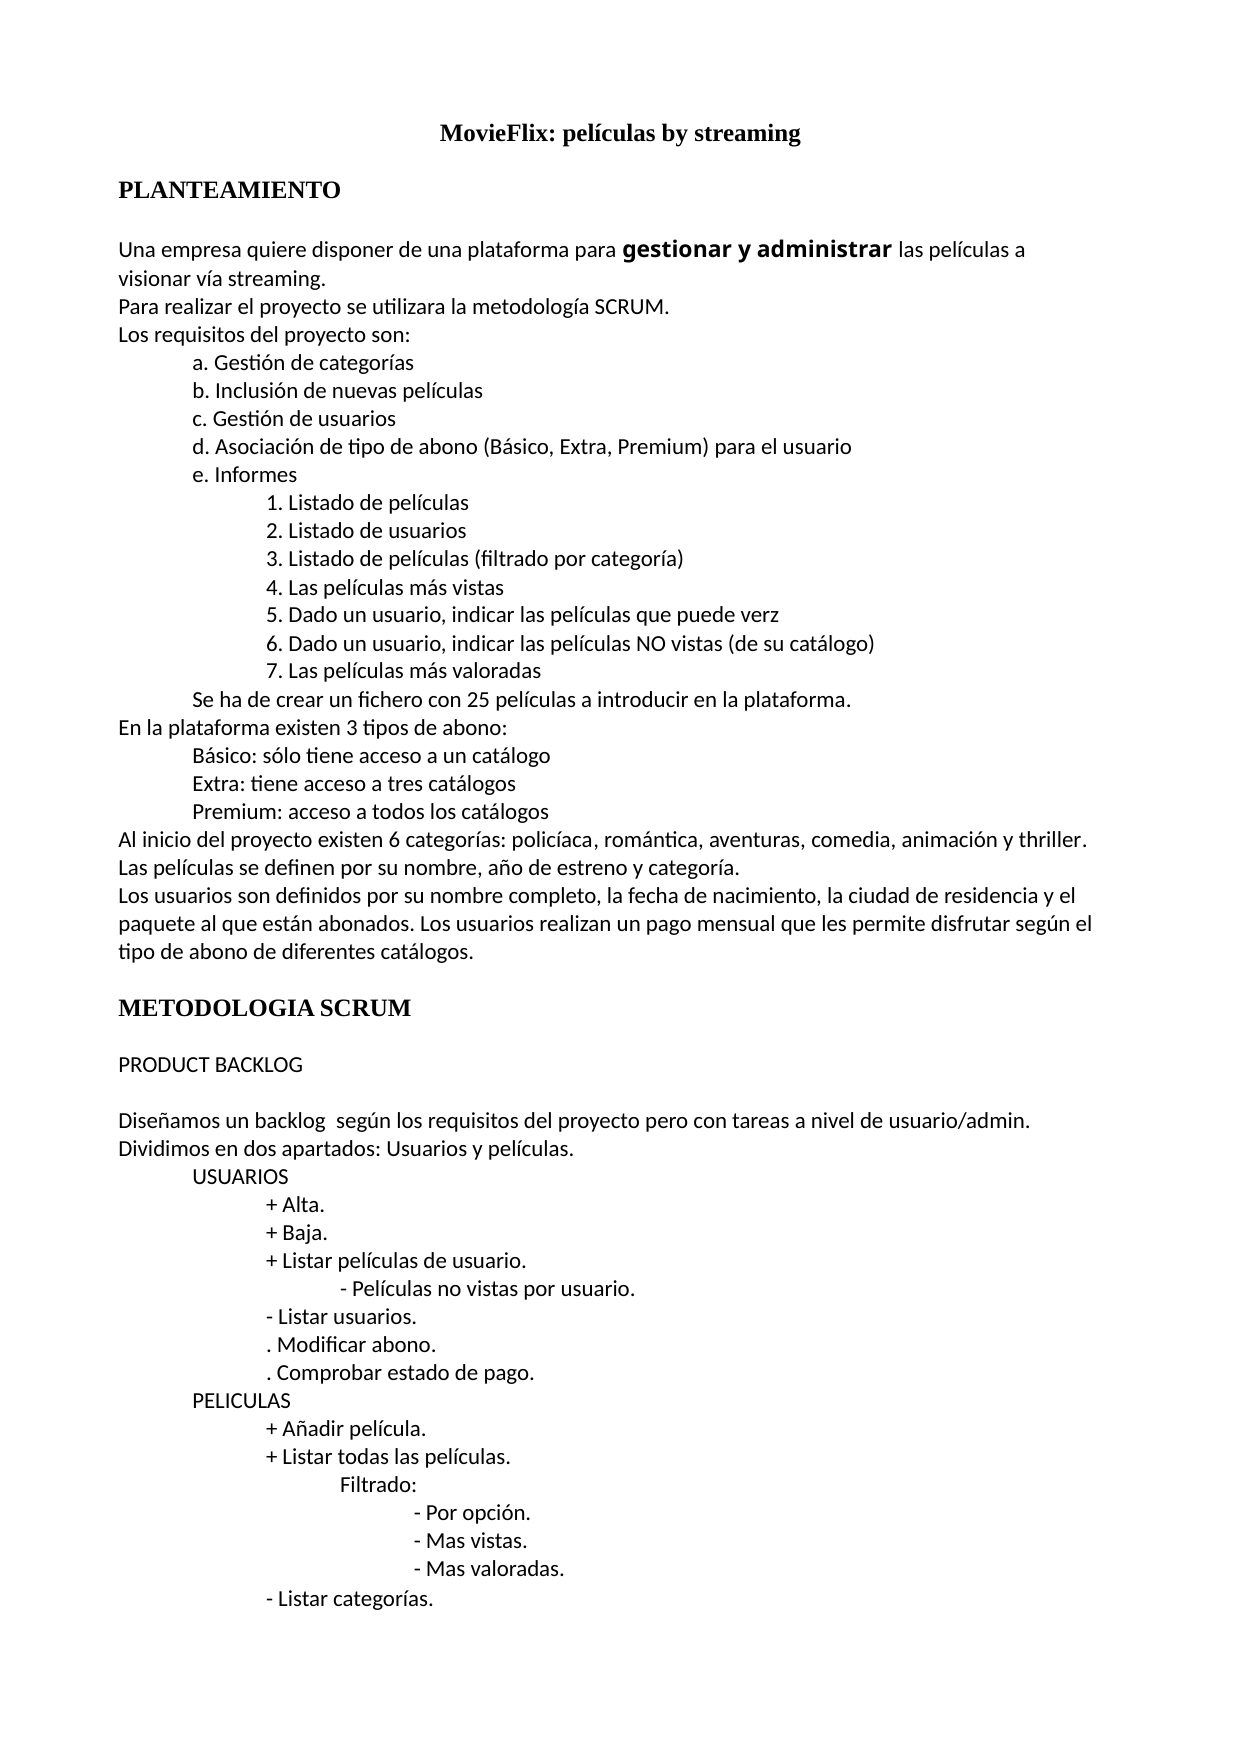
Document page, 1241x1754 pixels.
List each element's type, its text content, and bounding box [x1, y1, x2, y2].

text Filtrado: [118, 1470, 1122, 1498]
text . Modificar abono. [118, 1330, 1122, 1358]
text Básico: sólo tiene acceso a un catálogo Extra: tiene acceso a tres catálogos Premium: acceso a todos los catálogos [118, 741, 1122, 825]
text . Comprobar estado de pago. [118, 1358, 1122, 1386]
text Diseñamos un backlog según los requisitos del proyecto pero con tareas a nivel de usuario/admin. Dividimos en dos apartados: Usuarios y películas. [118, 1106, 1122, 1162]
text a. Gestión de categorías b. Inclusión de nuevas películas c. Gestión de usuarios d. Asociación de tipo de abono (Básico, Extra, Premium) para el usuario e. Informes 1. Listado de películas 2. Listado de usuarios 3. Listado de películas (filtrado por categoría) 4. Las películas más vistas 5. Dado un usuario, indicar las películas que puede verz 6. Dado un usuario, indicar las películas NO vistas (de su catálogo) 7. Las películas más valoradas [118, 348, 1122, 685]
text Al inicio del proyecto existen 6 categorías: policíaca, romántica, aventuras, comedia, animación y thriller. [118, 825, 1122, 853]
text PLANTEAMIENTO [118, 176, 1122, 204]
text Los requisitos del proyecto son: [118, 320, 1122, 348]
text Para realizar el proyecto se utilizara la metodología SCRUM. [118, 292, 1122, 320]
text - Mas vistas. [118, 1526, 1122, 1554]
text + Baja. [118, 1218, 1122, 1246]
text USUARIOS [118, 1162, 1122, 1190]
text + Alta. [118, 1190, 1122, 1218]
text + Listar todas las películas. [118, 1442, 1122, 1470]
text METODOLOGIA SCRUM [118, 993, 1122, 1022]
text - Por opción. [118, 1498, 1122, 1526]
text - Mas valoradas. [118, 1554, 1122, 1582]
text MovieFlix: películas by streaming [118, 118, 1122, 147]
text PRODUCT BACKLOG [118, 1050, 1122, 1078]
text PELICULAS [118, 1386, 1122, 1414]
text Una empresa quiere disponer de una plataforma para gestionar y administrar las películas a visionar vía streaming. [118, 233, 1122, 292]
text Se ha de crear un fichero con 25 películas a introducir en la plataforma. En la plataforma existen 3 tipos de abono: [118, 685, 1122, 741]
text - Listar usuarios. [118, 1302, 1122, 1330]
text - Películas no vistas por usuario. [118, 1274, 1122, 1302]
text - Listar categorías. [118, 1582, 1122, 1613]
text Las películas se definen por su nombre, año de estreno y categoría. [118, 853, 1122, 881]
text + Listar películas de usuario. [118, 1246, 1122, 1274]
text + Añadir película. [118, 1414, 1122, 1442]
text Los usuarios son definidos por su nombre completo, la fecha de nacimiento, la ciudad de residencia y el paquete al que están abonados. Los usuarios realizan un pago mensual que les permite disfrutar según el tipo de abono de diferentes catálogos. [118, 881, 1122, 965]
